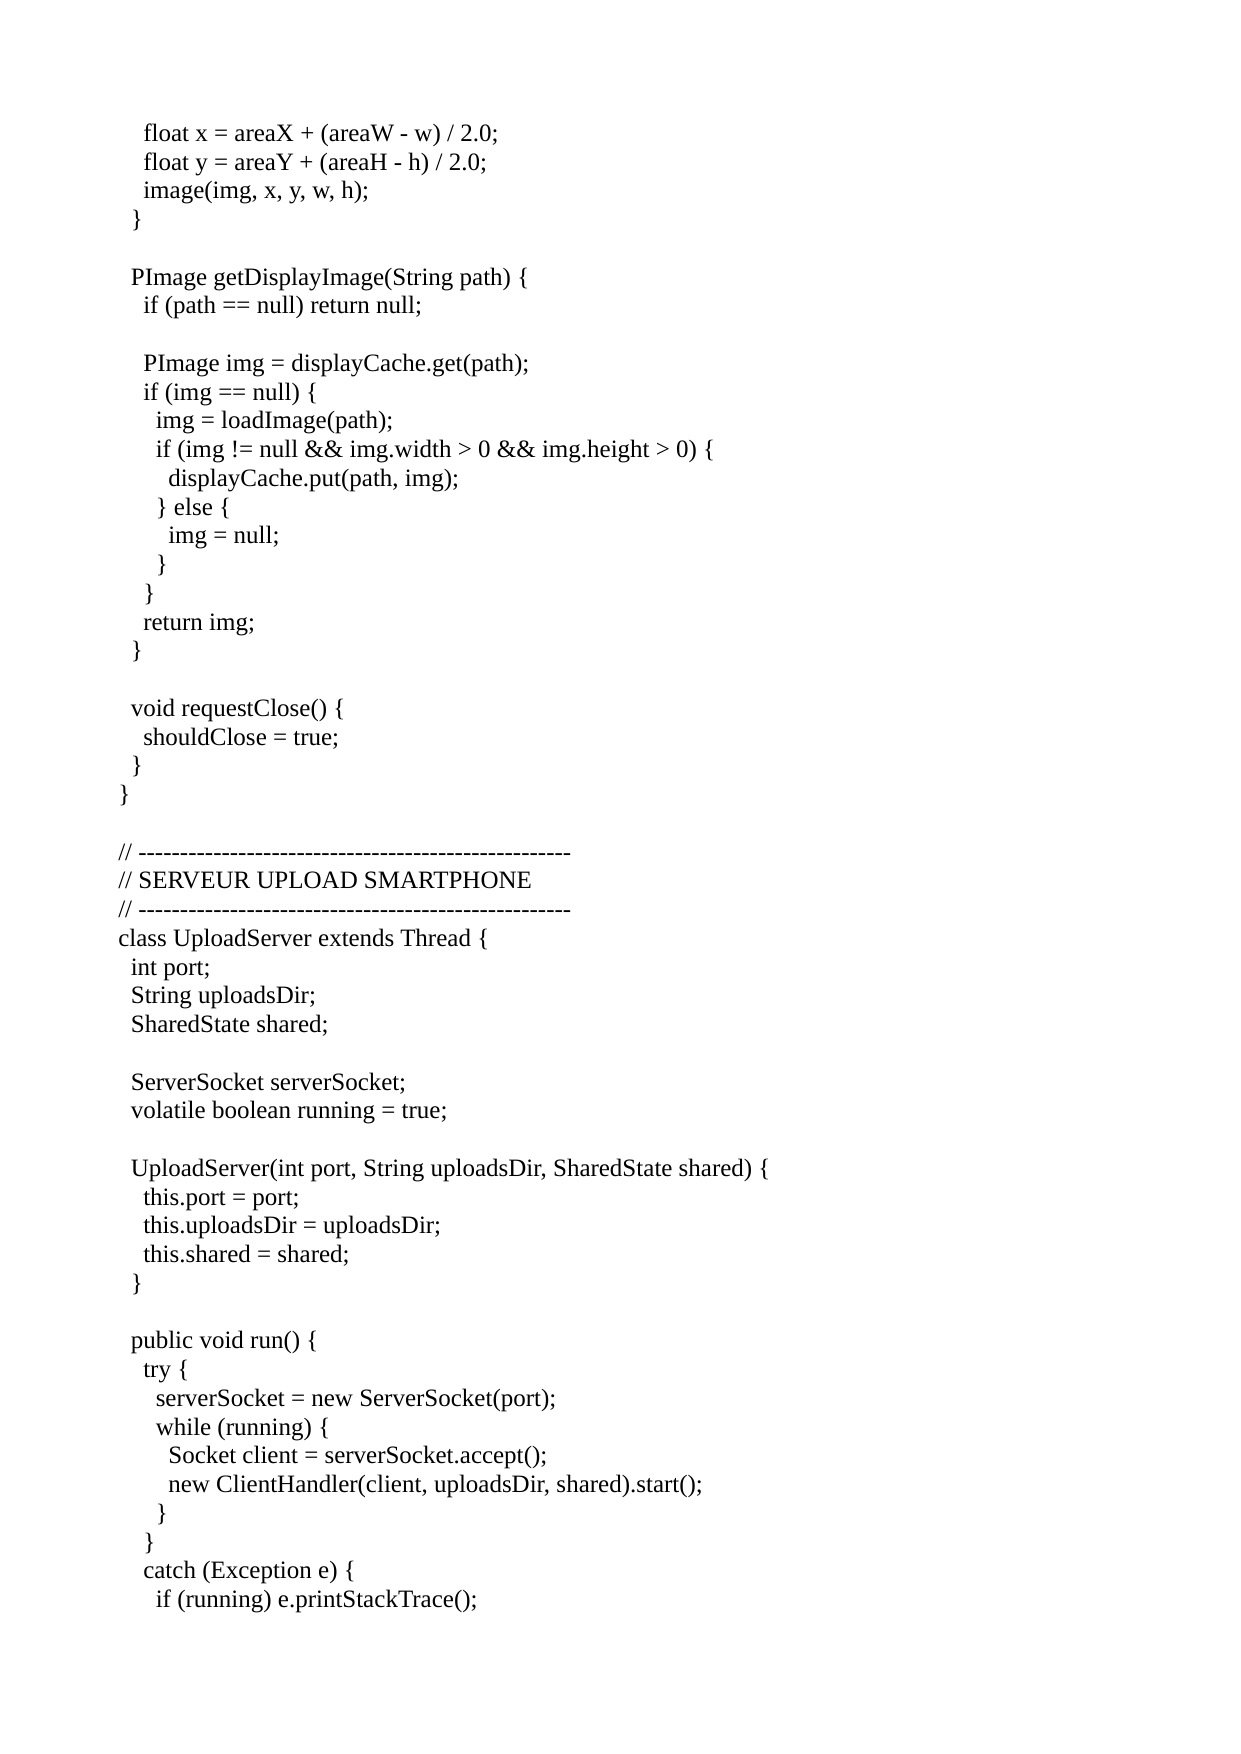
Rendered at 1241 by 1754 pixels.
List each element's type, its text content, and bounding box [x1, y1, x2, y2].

text ServerSocket serverSocket; [118, 1067, 1122, 1096]
text this.port = port; [118, 1182, 1122, 1211]
text this.shared = shared; [118, 1239, 1122, 1268]
text } [118, 204, 1122, 233]
text void requestClose() { [118, 693, 1122, 722]
text public void run() { [118, 1326, 1122, 1354]
text } else { [118, 492, 1122, 521]
text this.uploadsDir = uploadsDir; [118, 1211, 1122, 1239]
text class UploadServer extends Thread { [118, 923, 1122, 952]
text } [118, 636, 1122, 664]
text if (img == null) { [118, 377, 1122, 406]
text shouldClose = true; [118, 722, 1122, 751]
text catch (Exception e) { [118, 1556, 1122, 1584]
text PImage getDisplayImage(String path) { [118, 262, 1122, 291]
text String uploadsDir; [118, 981, 1122, 1009]
text if (img != null && img.width > 0 && img.height > 0) { [118, 434, 1122, 463]
text } [118, 779, 1122, 808]
text if (path == null) return null; [118, 291, 1122, 319]
text try { [118, 1354, 1122, 1383]
text int port; [118, 952, 1122, 981]
text float x = areaX + (areaW - w) / 2.0; [118, 118, 1122, 147]
text } [118, 1527, 1122, 1556]
text PImage img = displayCache.get(path); [118, 348, 1122, 377]
text SharedState shared; [118, 1009, 1122, 1038]
text new ClientHandler(client, uploadsDir, shared).start(); [118, 1469, 1122, 1498]
text serverSocket = new ServerSocket(port); [118, 1383, 1122, 1412]
text Socket client = serverSocket.accept(); [118, 1441, 1122, 1469]
text image(img, x, y, w, h); [118, 176, 1122, 204]
text } [118, 1268, 1122, 1297]
text displayCache.put(path, img); [118, 463, 1122, 492]
text } [118, 1498, 1122, 1527]
text while (running) { [118, 1412, 1122, 1441]
text // ---------------------------------------------------- [118, 837, 1122, 866]
text return img; [118, 607, 1122, 636]
text UploadServer(int port, String uploadsDir, SharedState shared) { [118, 1153, 1122, 1182]
text } [118, 751, 1122, 779]
text volatile boolean running = true; [118, 1096, 1122, 1124]
text } [118, 578, 1122, 607]
text img = loadImage(path); [118, 406, 1122, 434]
text float y = areaY + (areaH - h) / 2.0; [118, 147, 1122, 176]
text } [118, 549, 1122, 578]
text img = null; [118, 521, 1122, 549]
text // SERVEUR UPLOAD SMARTPHONE [118, 866, 1122, 894]
text if (running) e.printStackTrace(); [118, 1584, 1122, 1613]
text // ---------------------------------------------------- [118, 894, 1122, 923]
